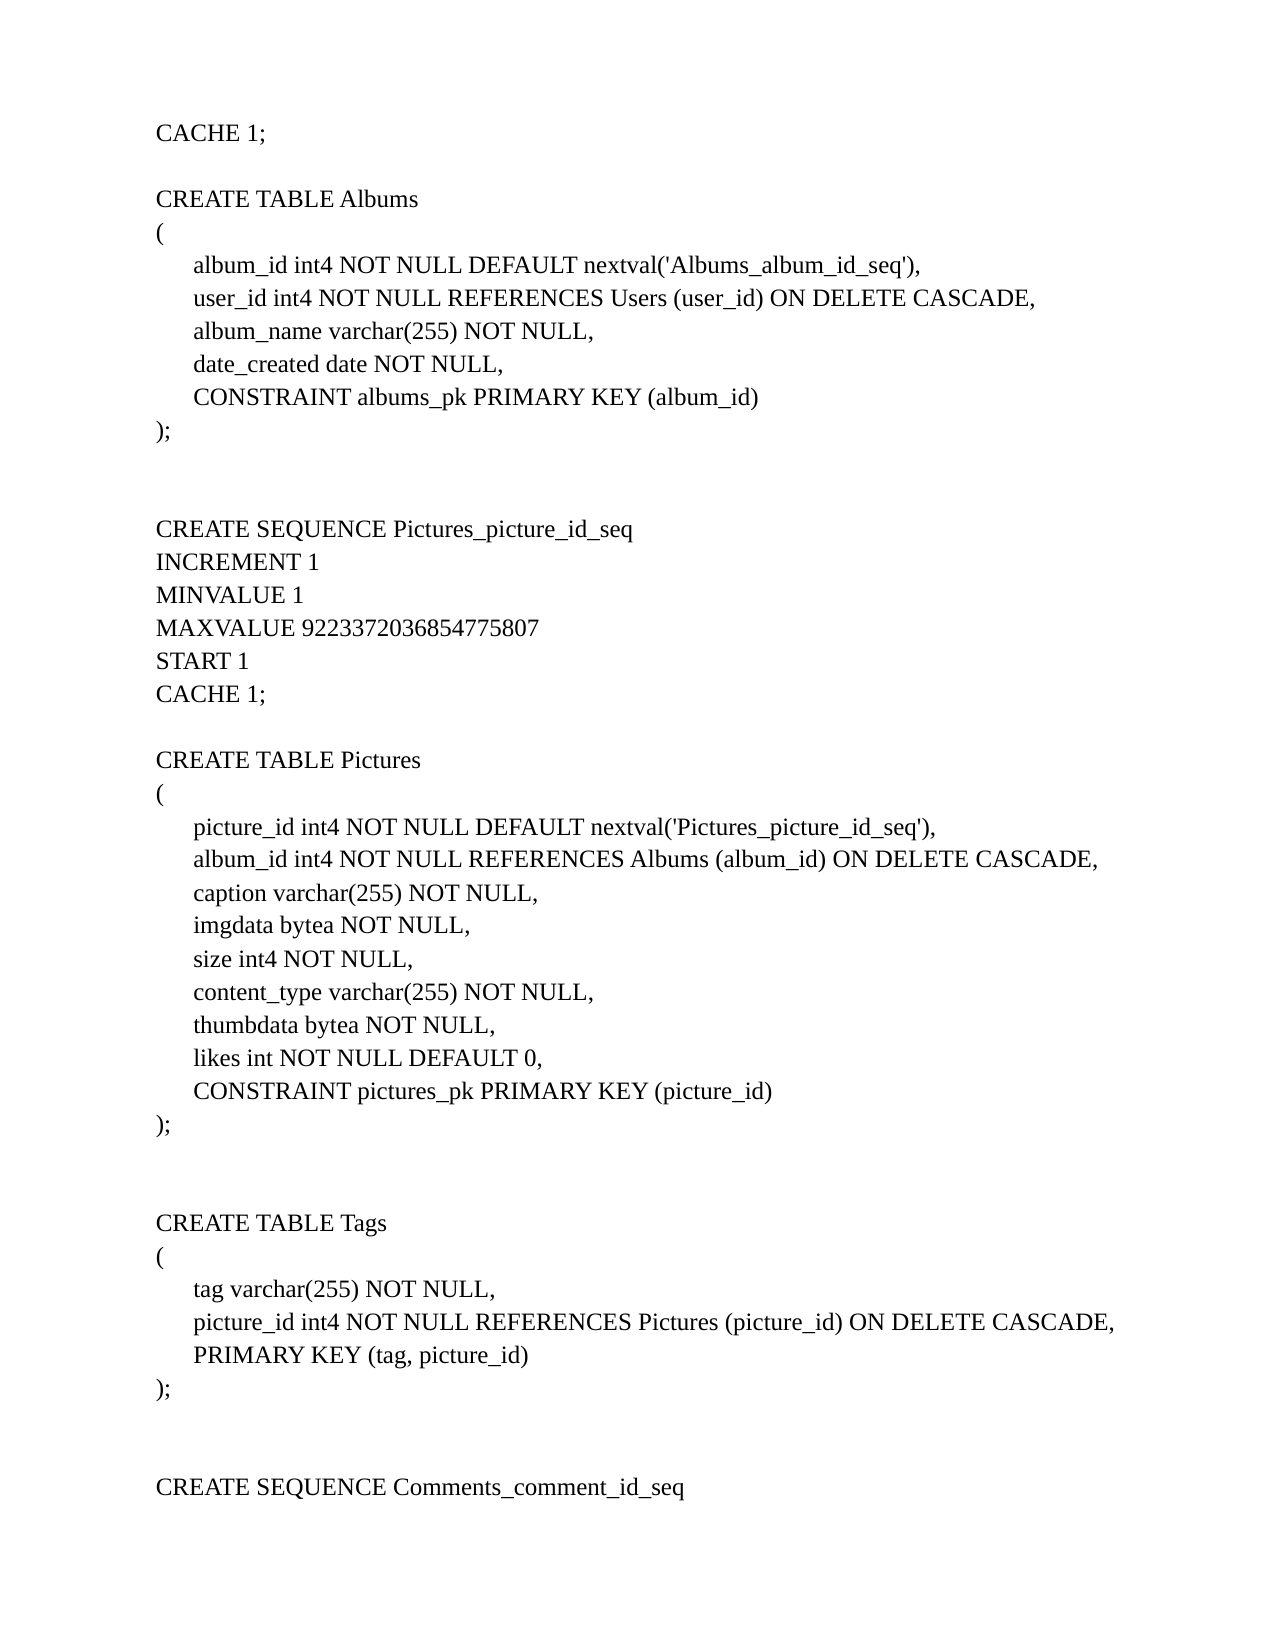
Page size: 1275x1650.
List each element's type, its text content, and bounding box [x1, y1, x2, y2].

text album_id int4 NOT NULL REFERENCES Albums (album_id) ON DELETE CASCADE, [156, 844, 1157, 873]
text ( [156, 778, 1157, 807]
text PRIMARY KEY (tag, picture_id) [156, 1340, 1157, 1369]
text CREATE SEQUENCE Pictures_picture_id_seq [156, 514, 1157, 543]
text CACHE 1; [156, 679, 1157, 708]
text imgdata bytea NOT NULL, [156, 911, 1157, 939]
text CREATE TABLE Albums [156, 184, 1157, 213]
text thumbdata bytea NOT NULL, [156, 1010, 1157, 1038]
text size int4 NOT NULL, [156, 944, 1157, 972]
text ); [156, 1373, 1157, 1402]
text picture_id int4 NOT NULL REFERENCES Pictures (picture_id) ON DELETE CASCADE, [156, 1307, 1157, 1336]
text CACHE 1; [156, 118, 1157, 147]
text CONSTRAINT albums_pk PRIMARY KEY (album_id) [156, 382, 1157, 411]
text START 1 [156, 646, 1157, 675]
text CREATE SEQUENCE Comments_comment_id_seq [156, 1472, 1157, 1501]
text CREATE TABLE Pictures [156, 746, 1157, 774]
text tag varchar(255) NOT NULL, [156, 1274, 1157, 1303]
text INCREMENT 1 [156, 547, 1157, 576]
text ( [156, 217, 1157, 246]
text content_type varchar(255) NOT NULL, [156, 977, 1157, 1005]
text date_created date NOT NULL, [156, 349, 1157, 378]
text MAXVALUE 9223372036854775807 [156, 613, 1157, 642]
text MINVALUE 1 [156, 580, 1157, 609]
text album_id int4 NOT NULL DEFAULT nextval('Albums_album_id_seq'), [156, 250, 1157, 279]
text ( [156, 1241, 1157, 1269]
text user_id int4 NOT NULL REFERENCES Users (user_id) ON DELETE CASCADE, [156, 283, 1157, 312]
text CREATE TABLE Tags [156, 1208, 1157, 1237]
text likes int NOT NULL DEFAULT 0, [156, 1043, 1157, 1071]
text ); [156, 1109, 1157, 1137]
text ); [156, 415, 1157, 444]
text album_name varchar(255) NOT NULL, [156, 316, 1157, 345]
text CONSTRAINT pictures_pk PRIMARY KEY (picture_id) [156, 1076, 1157, 1104]
text caption varchar(255) NOT NULL, [156, 878, 1157, 906]
text picture_id int4 NOT NULL DEFAULT nextval('Pictures_picture_id_seq'), [156, 812, 1157, 840]
